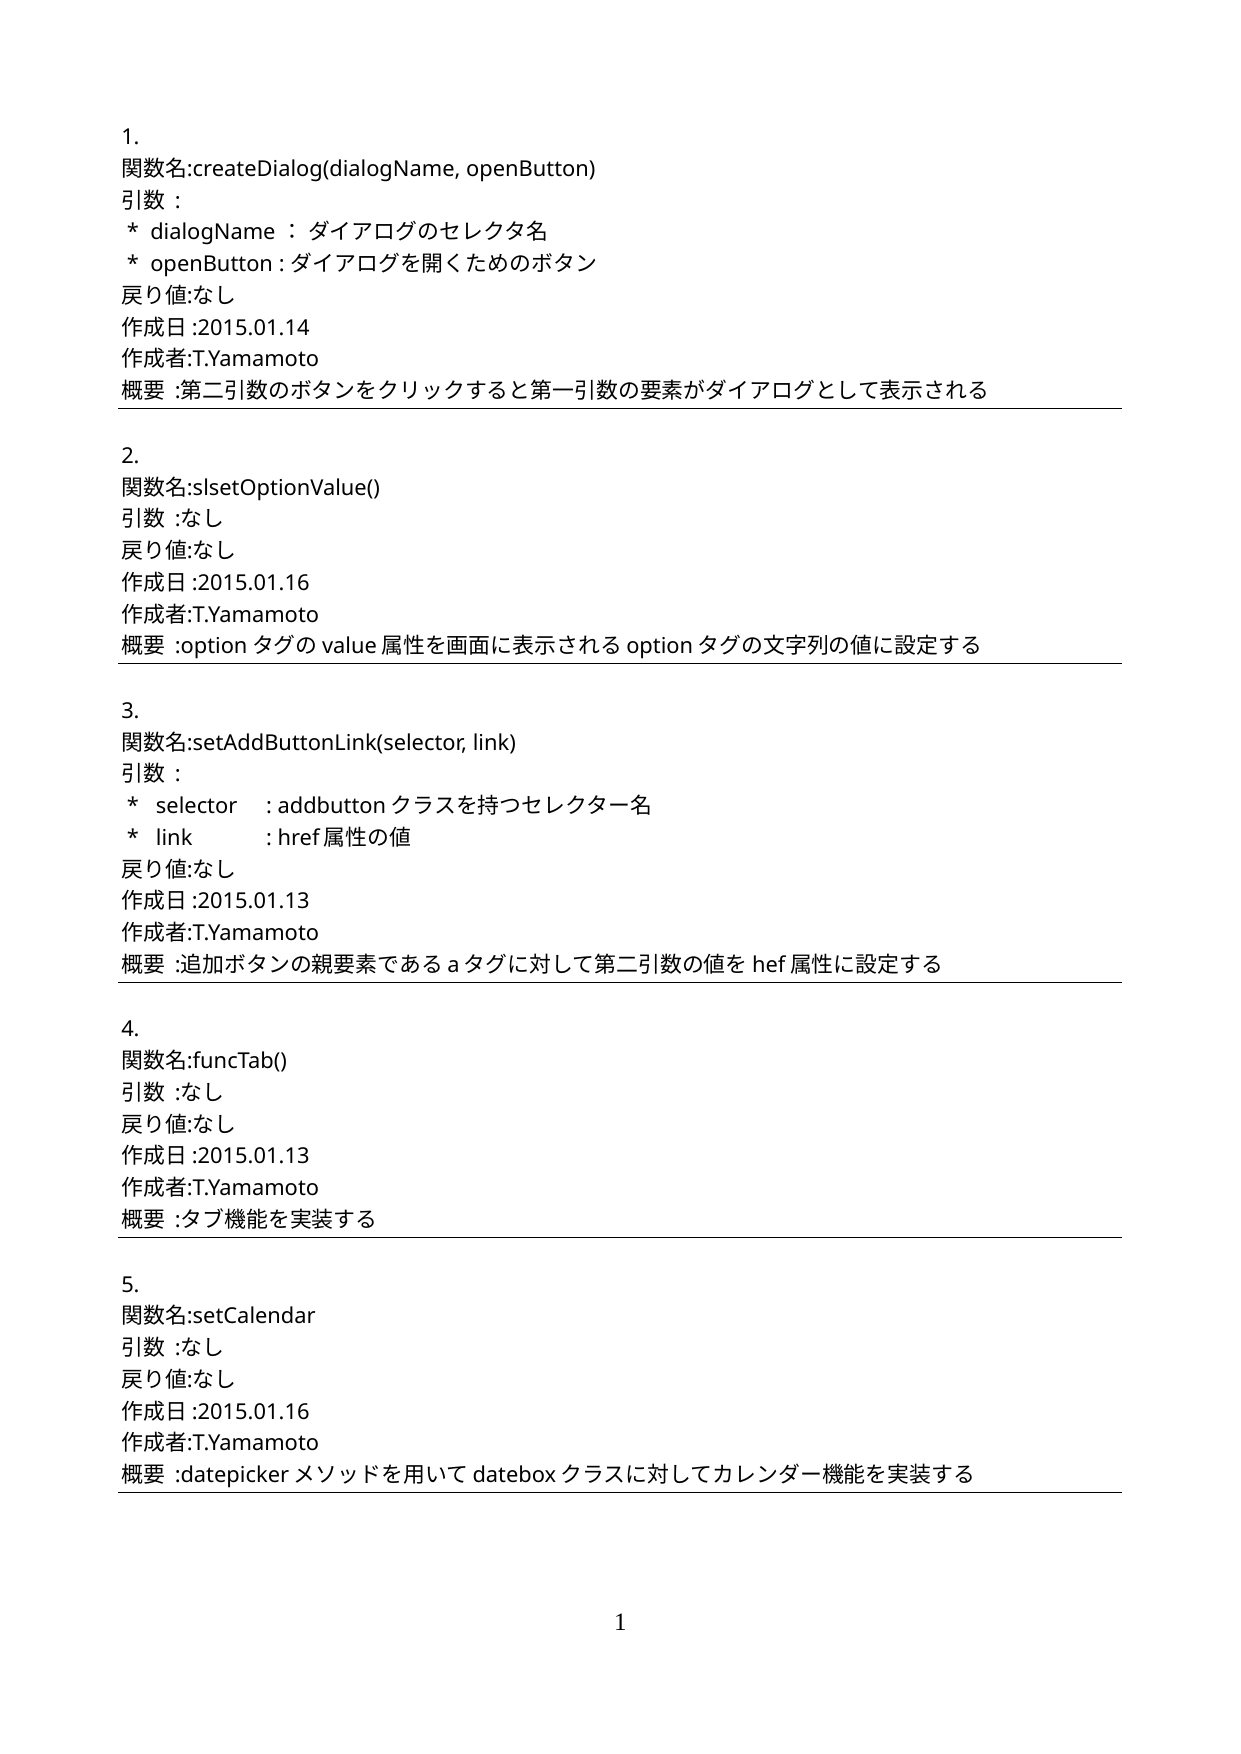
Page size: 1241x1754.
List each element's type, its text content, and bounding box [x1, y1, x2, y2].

text 戻り値:なし [118, 852, 1122, 883]
text 3. [118, 692, 1122, 724]
text * link : href属性の値 [118, 820, 1122, 852]
text 引数 :なし [118, 501, 1122, 533]
text 概要 :追加ボタンの親要素であるaタグに対して第二引数の値をhef属性に設定する [118, 947, 1122, 982]
text 作成日 :2015.01.13 [118, 883, 1122, 915]
text 戻り値:なし [118, 1107, 1122, 1138]
text 関数名:funcTab() [118, 1043, 1122, 1075]
text 作成者:T.Yamamoto [118, 1170, 1122, 1202]
text 関数名:slsetOptionValue() [118, 469, 1122, 501]
text 作成者:T.Yamamoto [118, 597, 1122, 628]
text 概要 :optionタグのvalue属性を画面に表示されるoptionタグの文字列の値に設定する [118, 628, 1122, 663]
text 5. [118, 1266, 1122, 1298]
text * dialogName ： ダイアログのセレクタ名 [118, 214, 1122, 246]
text 戻り値:なし [118, 278, 1122, 310]
text 作成日 :2015.01.16 [118, 1394, 1122, 1425]
text 引数 : [118, 183, 1122, 214]
text 4. [118, 1011, 1122, 1043]
text 概要 :第二引数のボタンをクリックすると第一引数の要素がダイアログとして表示される [118, 373, 1122, 408]
text 2. [118, 437, 1122, 469]
text 概要 :タブ機能を実装する [118, 1202, 1122, 1237]
text 作成者:T.Yamamoto [118, 341, 1122, 373]
text 関数名:setCalendar [118, 1298, 1122, 1330]
text 1. [118, 118, 1122, 151]
text 作成日 :2015.01.16 [118, 565, 1122, 597]
text 関数名:createDialog(dialogName, openButton) [118, 151, 1122, 183]
text 概要 :datepickerメソッドを用いてdateboxクラスに対してカレンダー機能を実装する [118, 1457, 1122, 1492]
text * openButton : ダイアログを開くためのボタン [118, 246, 1122, 278]
text 作成者:T.Yamamoto [118, 915, 1122, 947]
text 作成者:T.Yamamoto [118, 1425, 1122, 1457]
text 作成日 :2015.01.13 [118, 1138, 1122, 1170]
text 引数 : [118, 756, 1122, 788]
text 作成日 :2015.01.14 [118, 310, 1122, 341]
text 関数名:setAddButtonLink(selector, link) [118, 724, 1122, 756]
text 引数 :なし [118, 1330, 1122, 1362]
text 戻り値:なし [118, 1362, 1122, 1394]
text * selector : addbuttonクラスを持つセレクター名 [118, 788, 1122, 820]
text 引数 :なし [118, 1075, 1122, 1107]
text 戻り値:なし [118, 533, 1122, 565]
